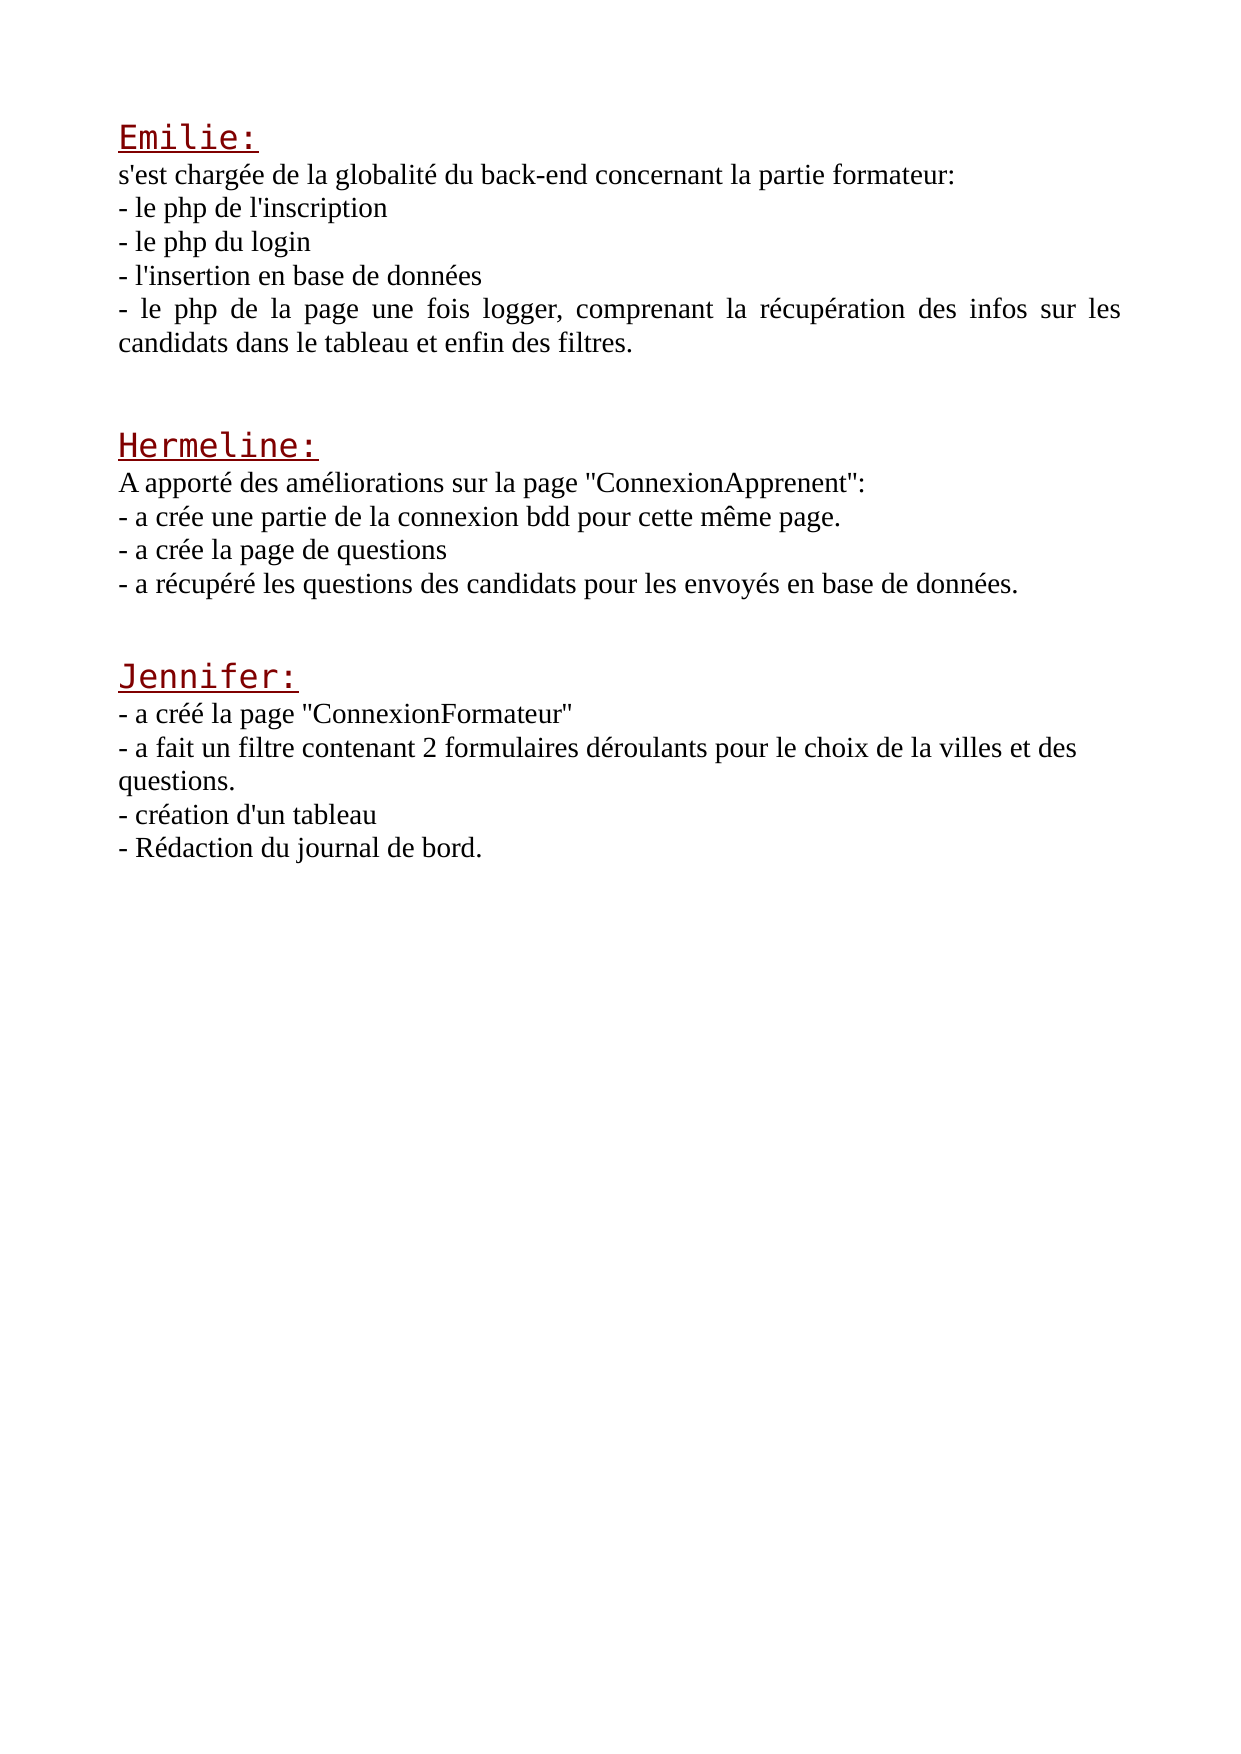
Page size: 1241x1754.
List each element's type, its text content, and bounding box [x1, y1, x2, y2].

text Emilie: [118, 118, 1122, 157]
text Jennifer: [118, 658, 1122, 696]
text - le php du login [118, 224, 1122, 258]
text - le php de l'inscription [118, 191, 1122, 224]
text - l'insertion en base de données [118, 258, 1122, 291]
text Hermeline: [118, 426, 1122, 465]
text - a crée la page de questions [118, 532, 1122, 566]
text - le php de la page une fois logger, comprenant la récupération des infos sur les candidats dans le tableau et enfin des filtres. [118, 291, 1122, 358]
text - a récupéré les questions des candidats pour les envoyés en base de données. [118, 566, 1122, 599]
text A apporté des améliorations sur la page ''ConnexionApprenent'': [118, 465, 1122, 499]
text - a créé la page ''ConnexionFormateur'' [118, 696, 1122, 730]
text s'est chargée de la globalité du back-end concernant la partie formateur: [118, 157, 1122, 191]
text - Rédaction du journal de bord. [118, 831, 1122, 864]
text - création d'un tableau [118, 797, 1122, 831]
text - a fait un filtre contenant 2 formulaires déroulants pour le choix de la villes et des questions. [118, 730, 1122, 797]
text - a crée une partie de la connexion bdd pour cette même page. [118, 499, 1122, 532]
